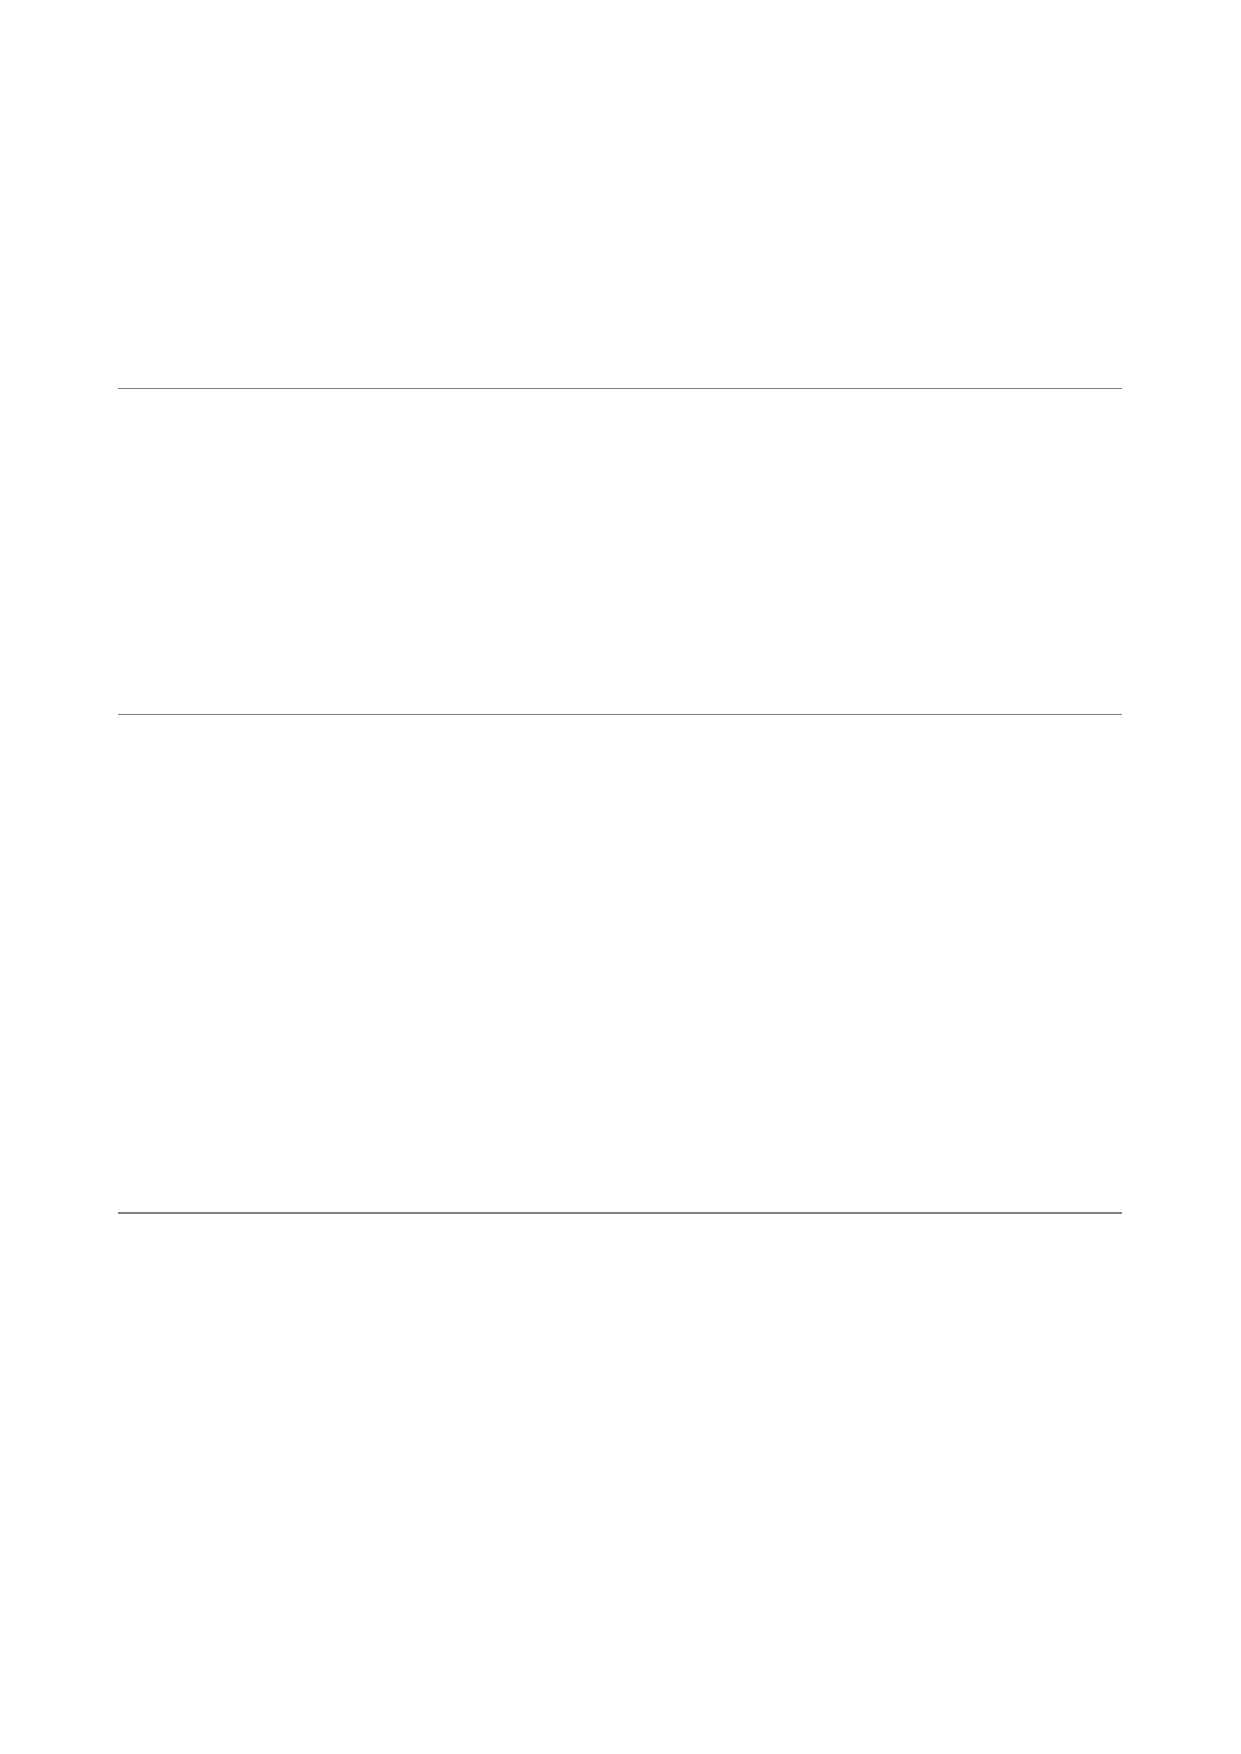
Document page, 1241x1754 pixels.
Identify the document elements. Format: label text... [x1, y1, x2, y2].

list this → это новый объект obj [162, 1048, 1122, 1079]
text constructor() { [118, 924, 1122, 948]
list Находит Parent.prototype.value → getter [162, 1517, 1122, 1548]
text 👉 this.value — это НЕ “свойство из ниоткуда” this — это экземпляр Child, и запись this.value = 20 — это попытка создать свойство value у этого объекта. [118, 494, 1122, 595]
list Он пустой: {} (на старте) [162, 1098, 1122, 1129]
subtitle Почему this.value = 20 не создаёт свойство [118, 1263, 1122, 1309]
text class Parent { get value() { return 10; } } class Child extends Parent { constructor() { super(); this.value = 20; } } const obj = new Child(); console.log(obj.value); мы же по идее не записываем свойства откуда this.value? [118, 204, 1122, 291]
text Алгоритм упрощённо такой: [118, 1322, 1122, 1351]
subtitle Короткий ответ [118, 438, 1122, 482]
list Идёт по prototype chain [162, 1469, 1122, 1498]
subtitle Что такое this здесь [118, 764, 1122, 811]
text const obj = new Child(); [118, 823, 1122, 847]
list Его прототип → Child.prototype → Parent.prototype [162, 1148, 1122, 1179]
list JS видит: this.value = 20 [162, 1369, 1122, 1400]
text this.value = 20; // ← попытка записи [118, 971, 1122, 995]
text Но в твоём случае создание свойства запрещено, потому что в прототипе есть getter без setter. [118, 614, 1122, 680]
text } [118, 995, 1122, 1018]
list Проверяет: есть ли собственное свойство value? → ❌ нет [162, 1419, 1122, 1450]
text Во время выполнения конструктора: [118, 876, 1122, 905]
list Проверяет: есть ли setter? → ❌ нет [162, 1567, 1122, 1598]
text Очень хороший вопрос — ты как раз упёрся в самую суть this и прототипов 👌 Разберём максимально чётко. [118, 291, 1122, 354]
text Геттер в дочернем Геттер дочернего super.value Геттер родителя [118, 118, 1122, 176]
text super(); // создаёт объект this [118, 948, 1122, 971]
